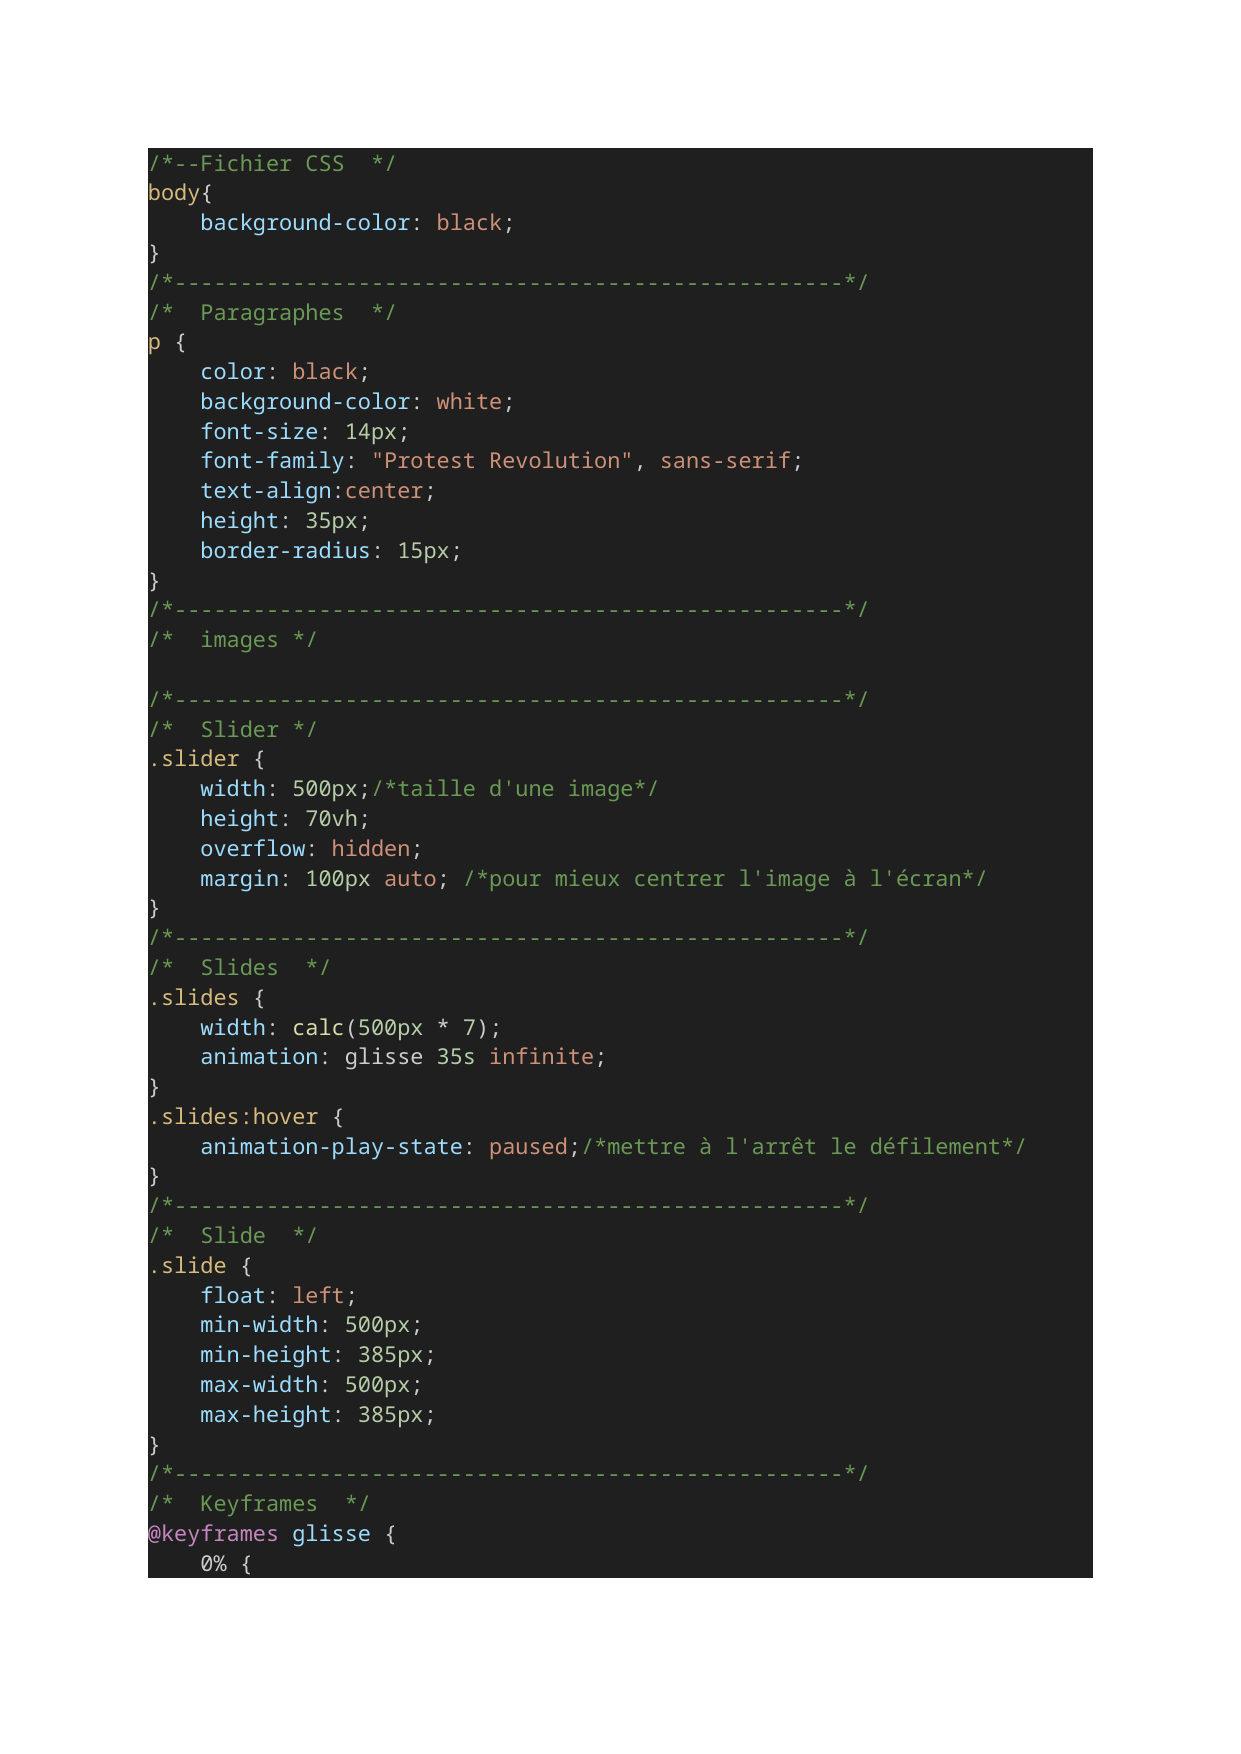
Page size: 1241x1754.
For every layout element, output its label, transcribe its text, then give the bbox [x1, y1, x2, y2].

text .slider { [148, 743, 1093, 773]
text /*---------------------------------------------------*/ [148, 922, 1093, 952]
text } [148, 237, 1093, 267]
text float: left; [148, 1280, 1093, 1309]
text /* images */ [148, 624, 1093, 654]
text max-width: 500px; [148, 1369, 1093, 1399]
text /*---------------------------------------------------*/ [148, 267, 1093, 297]
text /* Slide */ [148, 1220, 1093, 1250]
text color: black; [148, 356, 1093, 386]
text /* Slider */ [148, 714, 1093, 743]
text p { [148, 326, 1093, 356]
text } [148, 1071, 1093, 1101]
text max-height: 385px; [148, 1399, 1093, 1429]
text overflow: hidden; [148, 833, 1093, 863]
text text-align:center; [148, 475, 1093, 505]
text /*---------------------------------------------------*/ [148, 1190, 1093, 1220]
text /*---------------------------------------------------*/ [148, 594, 1093, 624]
text /* Paragraphes */ [148, 297, 1093, 326]
text background-color: black; [148, 207, 1093, 237]
text min-height: 385px; [148, 1339, 1093, 1369]
text font-family: "Protest Revolution", sans-serif; [148, 446, 1093, 475]
text .slides:hover { [148, 1101, 1093, 1131]
text min-width: 500px; [148, 1309, 1093, 1339]
text width: 500px;/*taille d'une image*/ [148, 773, 1093, 803]
text } [148, 892, 1093, 922]
text } [148, 1161, 1093, 1190]
text height: 35px; [148, 505, 1093, 535]
text .slides { [148, 982, 1093, 1012]
text animation: glisse 35s infinite; [148, 1041, 1093, 1071]
text margin: 100px auto; /*pour mieux centrer l'image à l'écran*/ [148, 863, 1093, 892]
text @keyframes glisse { [148, 1518, 1093, 1548]
text width: calc(500px * 7); [148, 1012, 1093, 1041]
text border-radius: 15px; [148, 535, 1093, 565]
text font-size: 14px; [148, 416, 1093, 446]
text background-color: white; [148, 386, 1093, 416]
text /* Keyframes */ [148, 1488, 1093, 1518]
text /* Slides */ [148, 952, 1093, 982]
text body{ [148, 177, 1093, 207]
text /*---------------------------------------------------*/ [148, 684, 1093, 714]
text .slide { [148, 1250, 1093, 1280]
text /*--Fichier CSS */ [148, 148, 1093, 177]
text 0% { [148, 1548, 1093, 1578]
text height: 70vh; [148, 803, 1093, 833]
text } [148, 565, 1093, 594]
text /*---------------------------------------------------*/ [148, 1458, 1093, 1488]
text } [148, 1429, 1093, 1458]
text animation-play-state: paused;/*mettre à l'arrêt le défilement*/ [148, 1131, 1093, 1161]
